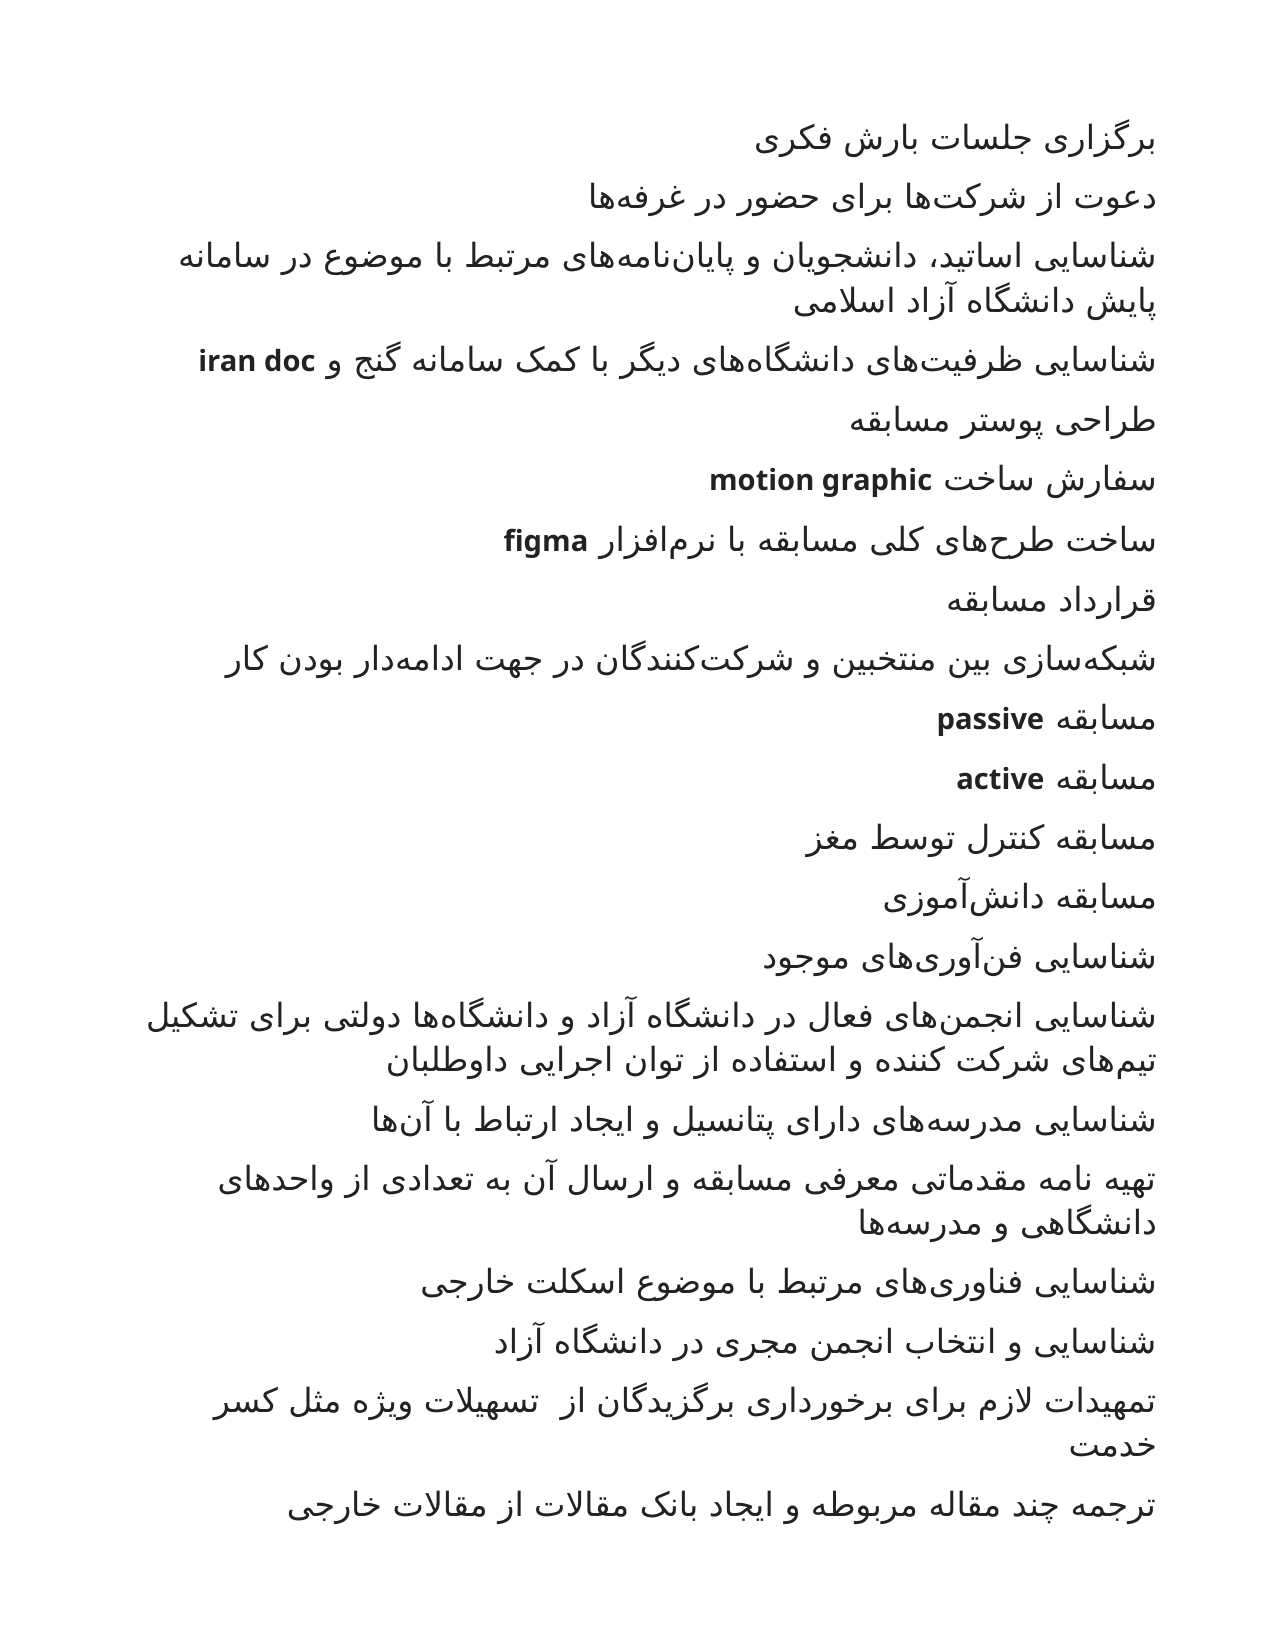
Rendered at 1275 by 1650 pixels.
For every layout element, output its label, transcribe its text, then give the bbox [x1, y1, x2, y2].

text مسابقه کنترل توسط مغز [118, 819, 1157, 858]
text سفارش ساخت motion graphic [118, 459, 1157, 499]
text تهیه نامه مقدماتی معرفی مسابقه و ارسال آن به تعدادی از واحدهای دانشگاهی و مدرسه‌ها [118, 1159, 1157, 1243]
text شناسایی اساتید، دانشجویان و پایان‌نامه‌های مرتبط با موضوع در سامانه پایش دانشگاه آزاد اسلامی [118, 236, 1157, 320]
text مسابقه دانش‌آموزی [118, 878, 1157, 917]
text شناسایی و انتخاب انجمن مجری در دانشگاه آزاد [118, 1322, 1157, 1361]
text طراحی پوستر مسابقه [118, 400, 1157, 439]
text قرارداد مسابقه [118, 580, 1157, 619]
text مسابقه active [118, 758, 1157, 798]
text شناسایی مدرسه‌های دارای پتانسیل و ایجاد ارتباط با آن‌ها [118, 1100, 1157, 1139]
text دعوت از شرکت‌ها برای حضور در غرفه‌ها [118, 177, 1157, 216]
text برگزاری جلسات بارش فکری [118, 118, 1157, 157]
text شناسایی فناوری‌های مرتبط با موضوع اسکلت خارجی [118, 1263, 1157, 1302]
text شناسایی ظرفیت‌های دانشگاه‌های دیگر با کمک سامانه گنج و iran doc [118, 340, 1157, 380]
text ترجمه چند مقاله مربوطه و ایجاد بانک مقالات از مقالات خارجی [118, 1485, 1157, 1524]
text شبکه‌سازی بین منتخبین و شرکت‌کنندگان در جهت ادامه‌دار بودن کار [118, 639, 1157, 678]
text مسابقه passive [118, 698, 1157, 738]
text ساخت طرح‌های کلی مسابقه با نرم‌افزار figma [118, 520, 1157, 559]
text تمهیدات لازم برای برخورداری برگزیدگان از تسهیلات ویژه مثل کسر خدمت [118, 1381, 1157, 1465]
text شناسایی انجمن‌های فعال در دانشگاه آزاد و دانشگاه‌ها دولتی برای تشکیل تیم‌های شرکت کننده و استفاده از توان اجرایی داوطلبان [118, 996, 1157, 1080]
text شناسایی فن‌آوری‌های موجود [118, 937, 1157, 976]
